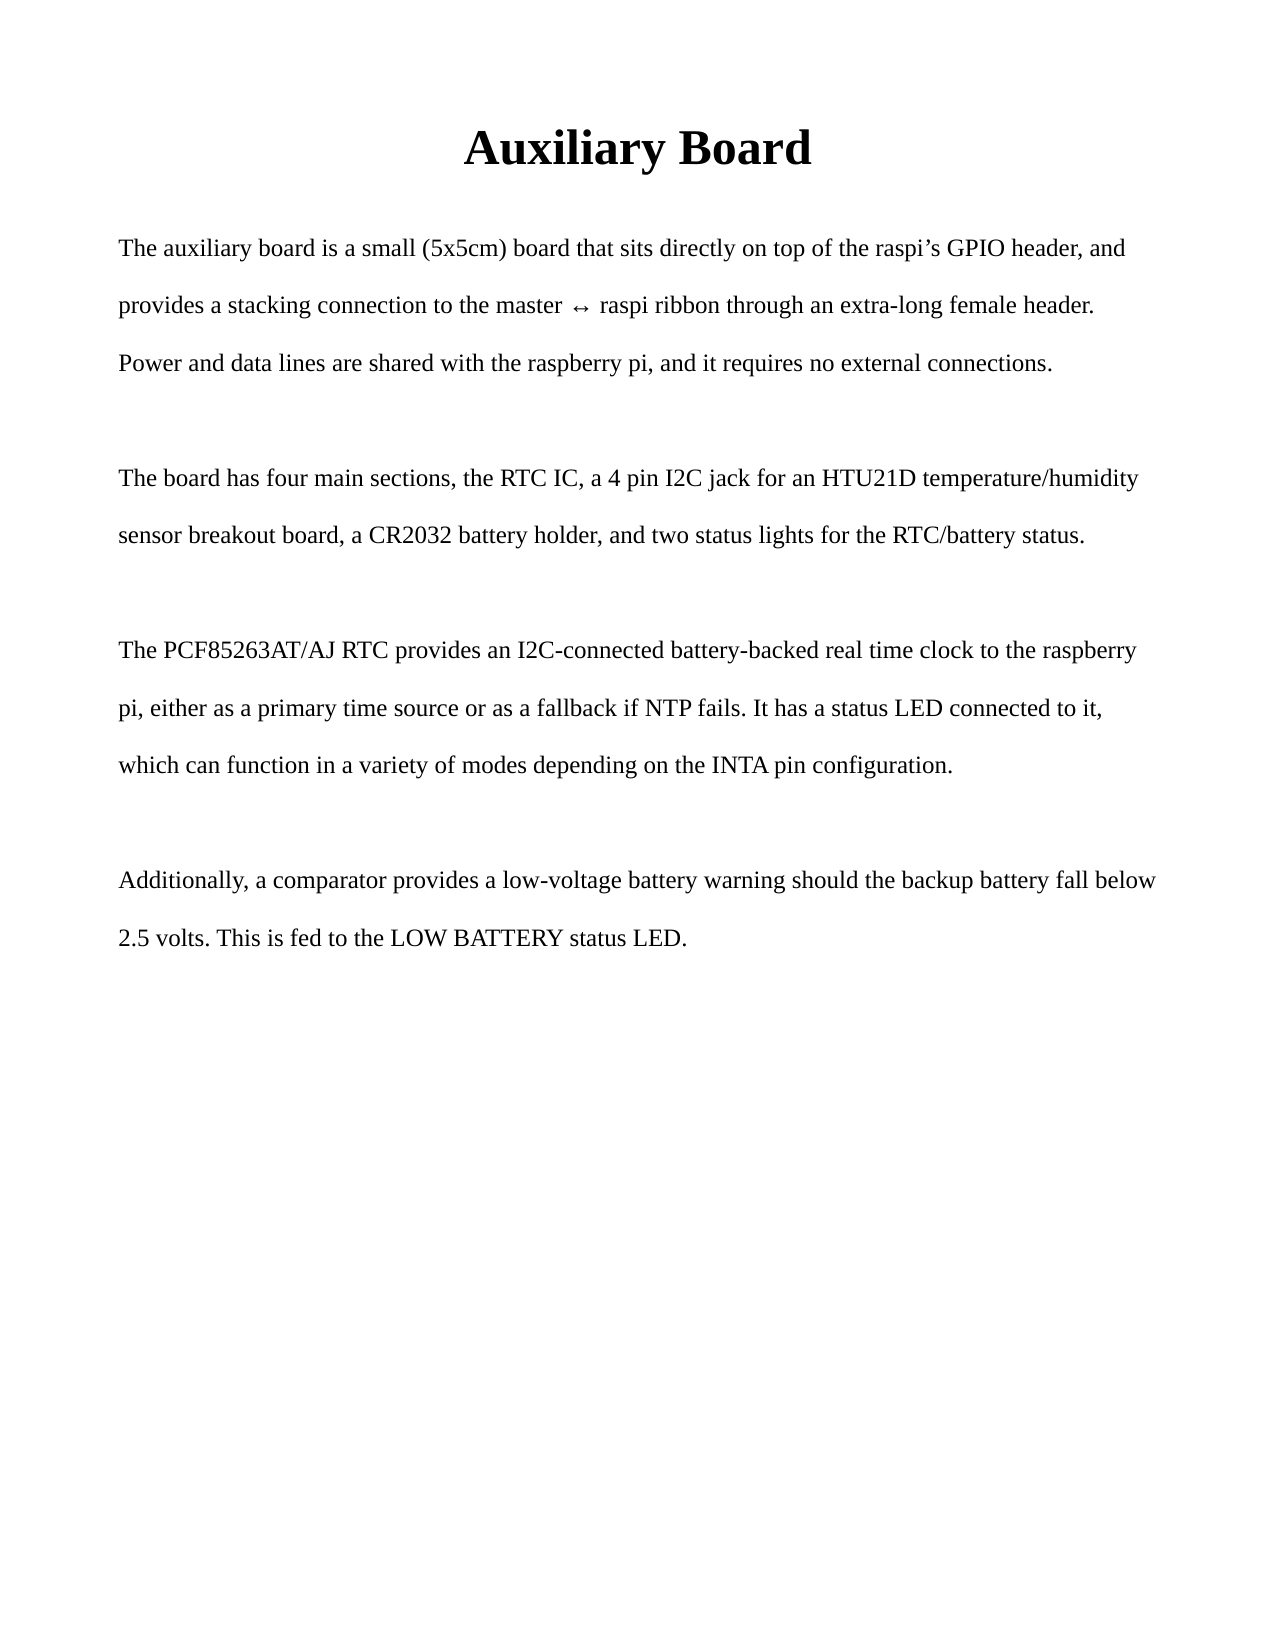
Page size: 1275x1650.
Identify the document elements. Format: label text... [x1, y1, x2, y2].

text The auxiliary board is a small (5x5cm) board that sits directly on top of the raspi’s GPIO header, and provides a stacking connection to the master ↔ raspi ribbon through an extra-long female header. Power and data lines are shared with the raspberry pi, and it requires no external connections. [118, 233, 1157, 377]
text The PCF85263AT/AJ RTC provides an I2C-connected battery-backed real time clock to the raspberry pi, either as a primary time source or as a fallback if NTP fails. It has a status LED connected to it, which can function in a variety of modes depending on the INTA pin configuration. [118, 636, 1157, 779]
text The board has four main sections, the RTC IC, a 4 pin I2C jack for an HTU21D temperature/humidity sensor breakout board, a CR2032 battery holder, and two status lights for the RTC/battery status. [118, 463, 1157, 549]
text Additionally, a comparator provides a low-voltage battery warning should the backup battery fall below 2.5 volts. This is fed to the LOW BATTERY status LED. [118, 866, 1157, 952]
text Auxiliary Board [118, 118, 1157, 176]
